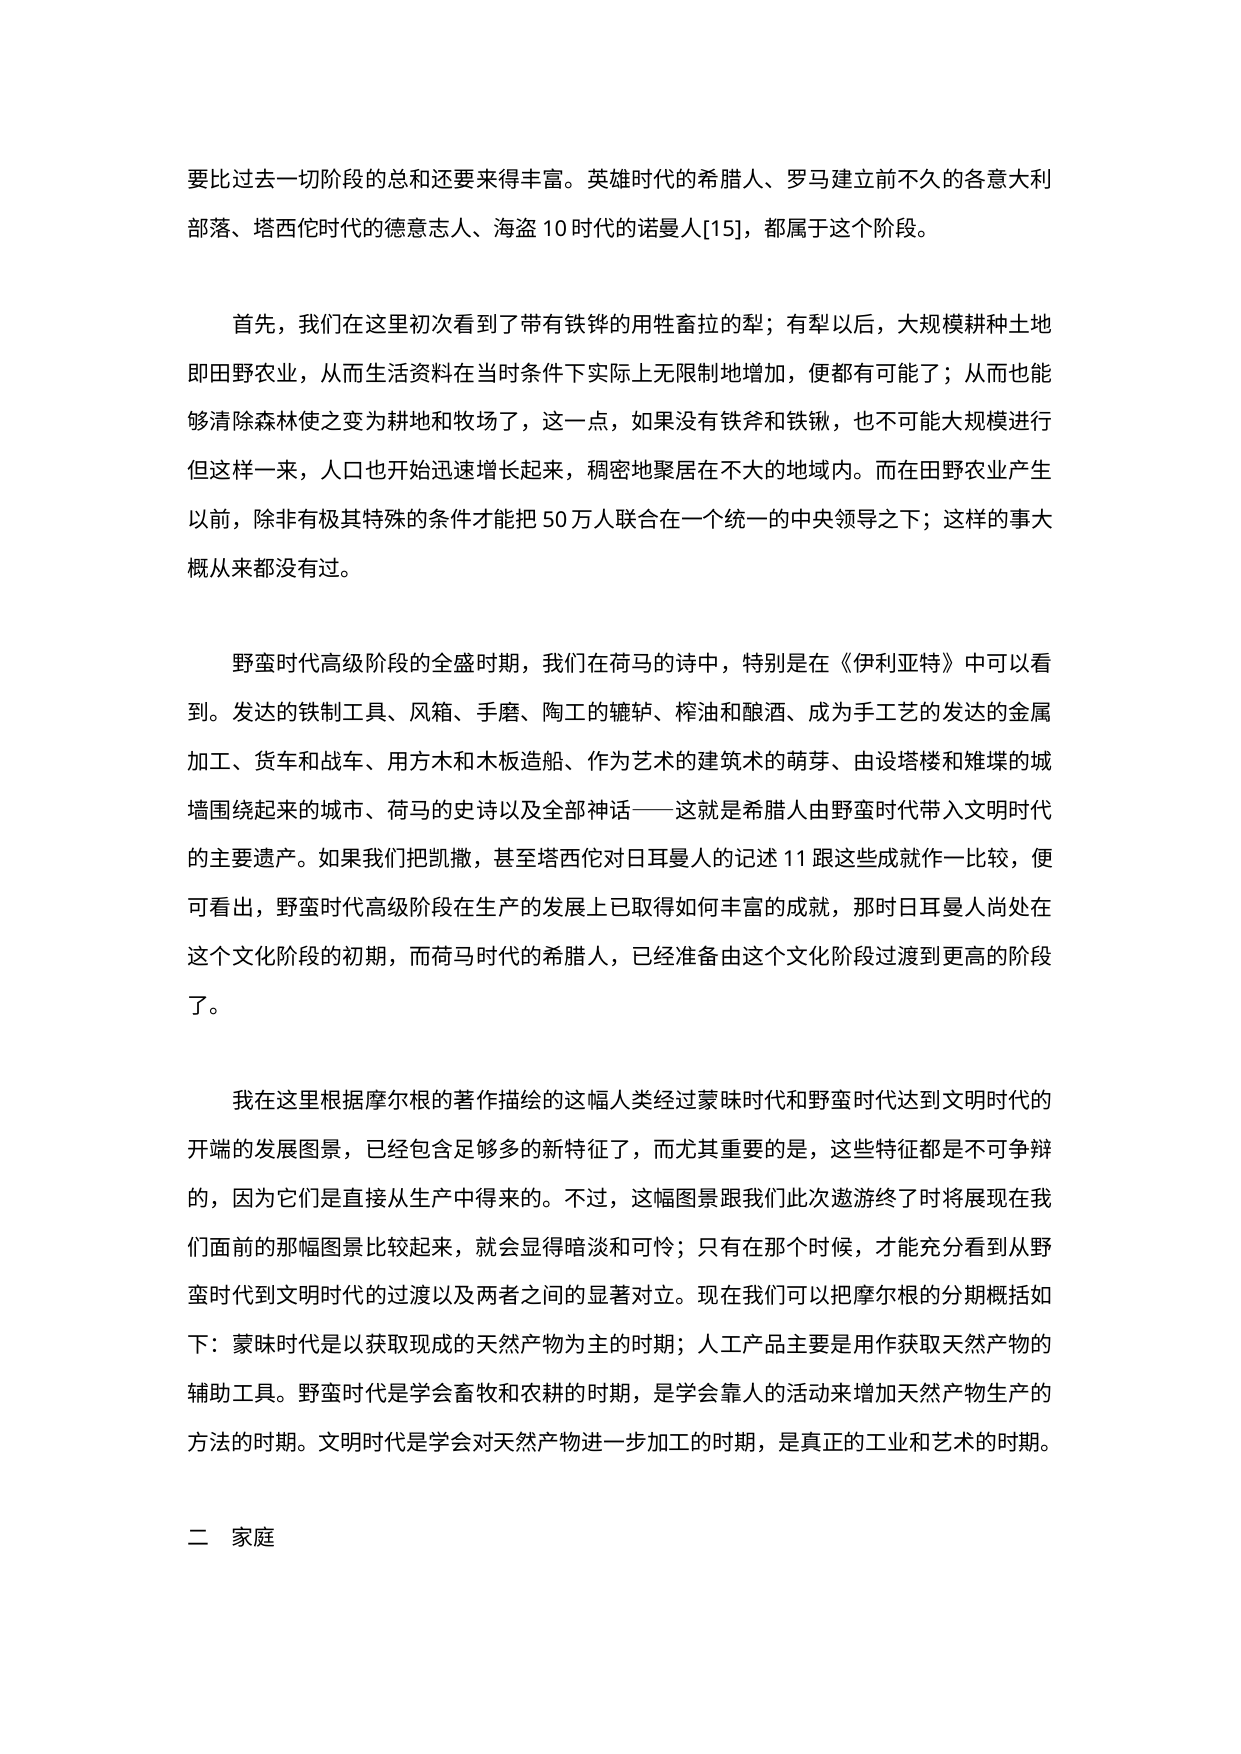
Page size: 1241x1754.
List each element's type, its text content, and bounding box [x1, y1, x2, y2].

text 野蛮时代高级阶段的全盛时期，我们在荷马的诗中，特别是在《伊利亚特》中可以看到。发达的铁制工具、风箱、手磨、陶工的辘轳、榨油和酿酒、成为手工艺的发达的金属加工、货车和战车、用方木和木板造船、作为艺术的建筑术的萌芽、由设塔楼和雉堞的城墙围绕起来的城市、荷马的史诗以及全部神话——这就是希腊人由野蛮时代带入文明时代的主要遗产。如果我们把凯撒，甚至塔西佗对日耳曼人的记述11跟这些成就作一比较，便可看出，野蛮时代高级阶段在生产的发展上已取得如何丰富的成就，那时日耳曼人尚处在这个文化阶段的初期，而荷马时代的希腊人，已经准备由这个文化阶段过渡到更高的阶段了。 [187, 646, 1053, 1020]
text 首先，我们在这里初次看到了带有铁铧的用牲畜拉的犁；有犁以后，大规模耕种土地，即田野农业，从而生活资料在当时条件下实际上无限制地增加，便都有可能了；从而也能够清除森林使之变为耕地和牧场了，这一点，如果没有铁斧和铁锹，也不可能大规模进行。但这样一来，人口也开始迅速增长起来，稠密地聚居在不大的地域内。而在田野农业产生以前，除非有极其特殊的条件才能把50万人联合在一个统一的中央领导之下；这样的事大概从来都没有过。 [187, 306, 1053, 583]
text 二 家庭 [187, 1520, 1053, 1552]
text 我在这里根据摩尔根的著作描绘的这幅人类经过蒙昧时代和野蛮时代达到文明时代的开端的发展图景，已经包含足够多的新特征了，而尤其重要的是，这些特征都是不可争辩的，因为它们是直接从生产中得来的。不过，这幅图景跟我们此次遨游终了时将展现在我们面前的那幅图景比较起来，就会显得暗淡和可怜；只有在那个时候，才能充分看到从野蛮时代到文明时代的过渡以及两者之间的显著对立。现在我们可以把摩尔根的分期概括如下：蒙昧时代是以获取现成的天然产物为主的时期；人工产品主要是用作获取天然产物的辅助工具。野蛮时代是学会畜牧和农耕的时期，是学会靠人的活动来增加天然产物生产的方法的时期。文明时代是学会对天然产物进一步加工的时期，是真正的工业和艺术的时期。 [187, 1083, 1053, 1457]
text 要比过去一切阶段的总和还要来得丰富。英雄时代的希腊人、罗马建立前不久的各意大利部落、塔西佗时代的德意志人、海盗10时代的诺曼人[15]，都属于这个阶段。 [187, 162, 1053, 243]
